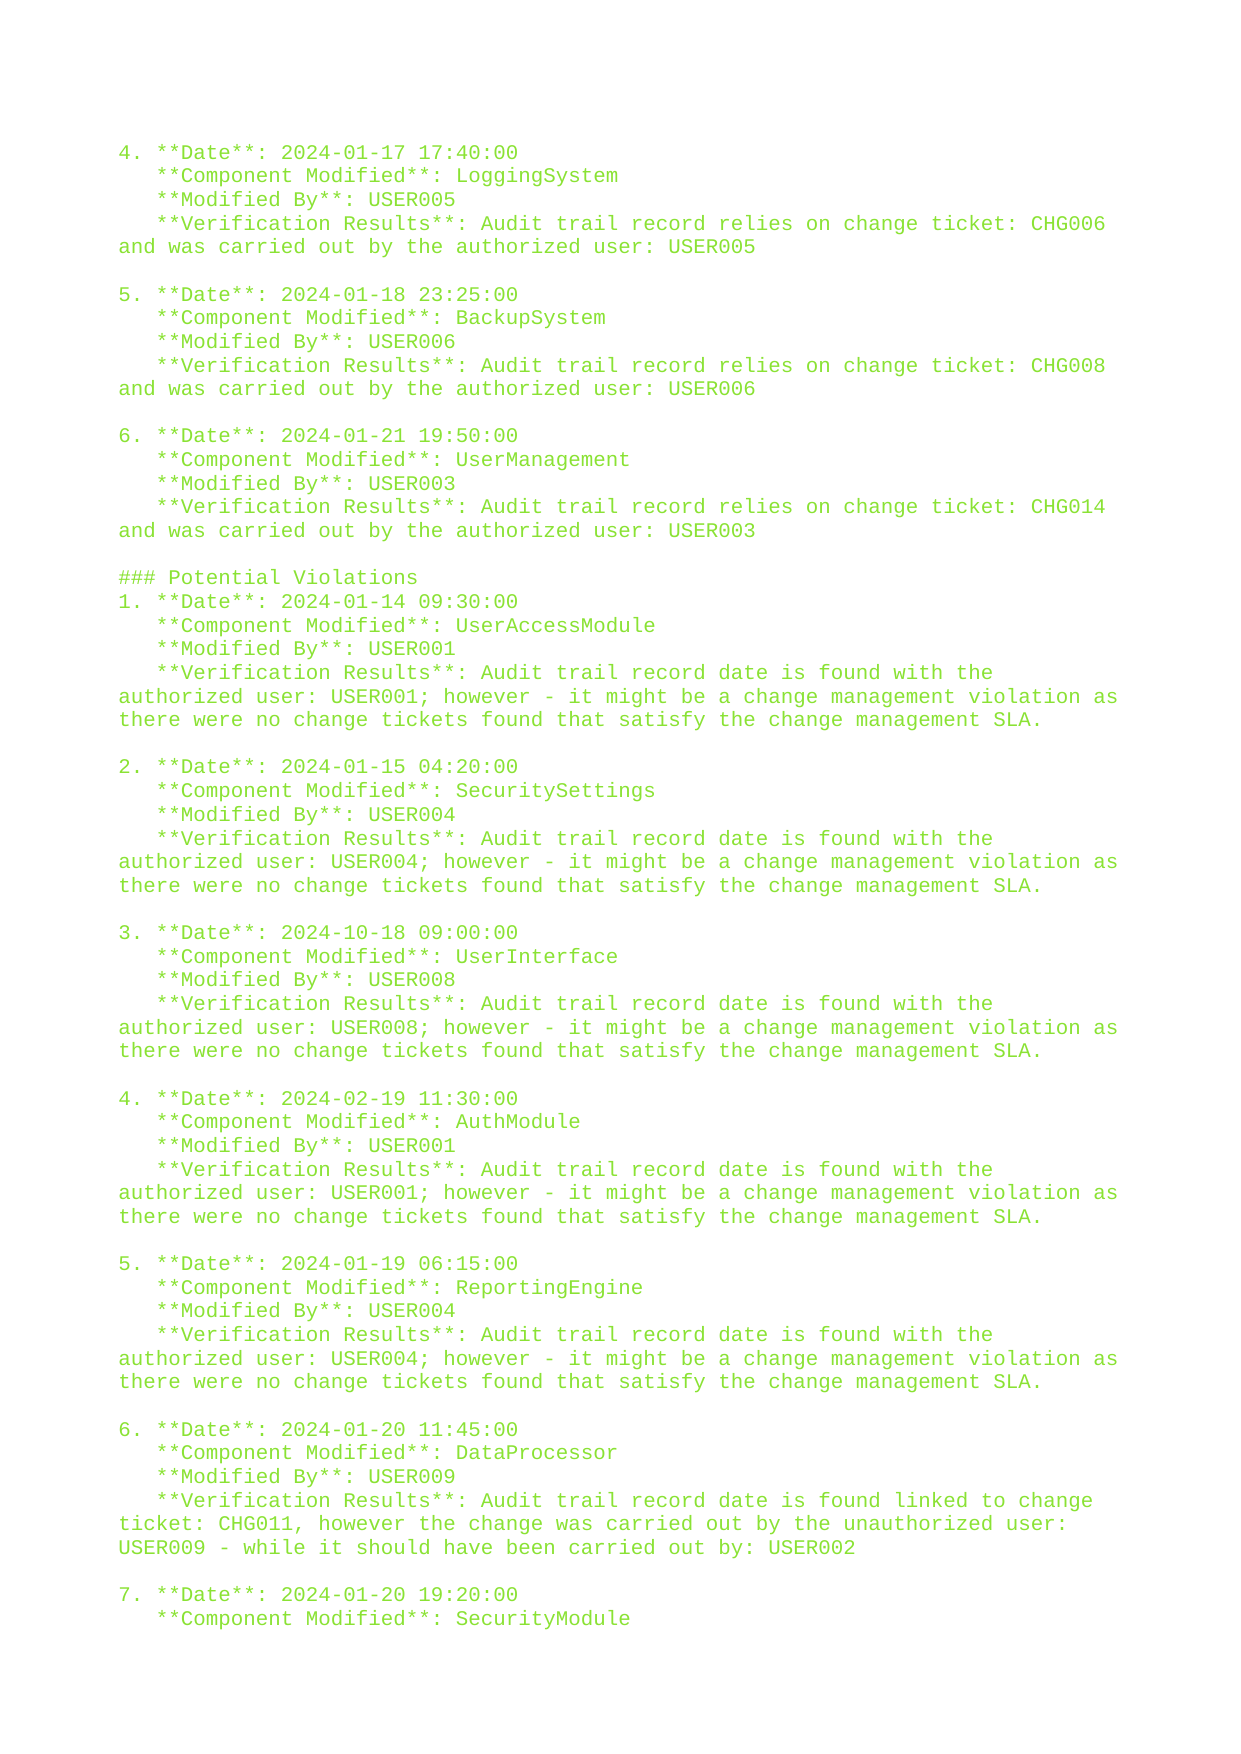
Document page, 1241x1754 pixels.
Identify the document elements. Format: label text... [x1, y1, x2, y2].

text **Component Modified**: UserManagement [118, 449, 1122, 473]
text 5. **Date**: 2024-01-19 06:15:00 [118, 1253, 1122, 1277]
text **Component Modified**: SecurityModule [118, 1608, 1122, 1631]
text 5. **Date**: 2024-01-18 23:25:00 [118, 284, 1122, 307]
text **Modified By**: USER004 [118, 1300, 1122, 1324]
text 7. **Date**: 2024-01-20 19:20:00 [118, 1584, 1122, 1608]
text **Verification Results**: Audit trail record date is found with the authorized user: USER001; however - it might be a change management violation as there were no change tickets found that satisfy the change management SLA. [118, 662, 1122, 733]
text **Modified By**: USER001 [118, 638, 1122, 662]
text **Modified By**: USER009 [118, 1466, 1122, 1489]
text **Modified By**: USER006 [118, 331, 1122, 354]
text **Component Modified**: ReportingEngine [118, 1277, 1122, 1300]
text **Component Modified**: LoggingSystem [118, 165, 1122, 189]
text **Verification Results**: Audit trail record relies on change ticket: CHG014 and was carried out by the authorized user: USER003 [118, 496, 1122, 544]
text **Modified By**: USER001 [118, 1135, 1122, 1158]
text **Verification Results**: Audit trail record date is found with the authorized user: USER004; however - it might be a change management violation as there were no change tickets found that satisfy the change management SLA. [118, 1324, 1122, 1395]
text ### Potential Violations [118, 567, 1122, 591]
text 1. **Date**: 2024-01-14 09:30:00 [118, 591, 1122, 615]
text **Component Modified**: AuthModule [118, 1111, 1122, 1135]
text **Modified By**: USER004 [118, 804, 1122, 827]
text 6. **Date**: 2024-01-20 11:45:00 [118, 1419, 1122, 1442]
text **Verification Results**: Audit trail record date is found with the authorized user: USER004; however - it might be a change management violation as there were no change tickets found that satisfy the change management SLA. [118, 827, 1122, 898]
text **Verification Results**: Audit trail record date is found with the authorized user: USER008; however - it might be a change management violation as there were no change tickets found that satisfy the change management SLA. [118, 993, 1122, 1064]
text **Component Modified**: BackupSystem [118, 307, 1122, 331]
text **Verification Results**: Audit trail record relies on change ticket: CHG006 and was carried out by the authorized user: USER005 [118, 213, 1122, 260]
text **Verification Results**: Audit trail record relies on change ticket: CHG008 and was carried out by the authorized user: USER006 [118, 354, 1122, 402]
text 2. **Date**: 2024-01-15 04:20:00 [118, 757, 1122, 780]
text 3. **Date**: 2024-10-18 09:00:00 [118, 922, 1122, 946]
text **Verification Results**: Audit trail record date is found linked to change ticket: CHG011, however the change was carried out by the unauthorized user: USER009 - while it should have been carried out by: USER002 [118, 1489, 1122, 1561]
text **Component Modified**: UserAccessModule [118, 615, 1122, 638]
text **Verification Results**: Audit trail record date is found with the authorized user: USER001; however - it might be a change management violation as there were no change tickets found that satisfy the change management SLA. [118, 1158, 1122, 1229]
text 6. **Date**: 2024-01-21 19:50:00 [118, 426, 1122, 449]
text **Modified By**: USER008 [118, 969, 1122, 993]
text **Component Modified**: SecuritySettings [118, 780, 1122, 804]
text 4. **Date**: 2024-01-17 17:40:00 [118, 142, 1122, 165]
text **Component Modified**: UserInterface [118, 946, 1122, 969]
text **Component Modified**: DataProcessor [118, 1442, 1122, 1466]
text 4. **Date**: 2024-02-19 11:30:00 [118, 1088, 1122, 1111]
text **Modified By**: USER005 [118, 189, 1122, 213]
text **Modified By**: USER003 [118, 473, 1122, 496]
